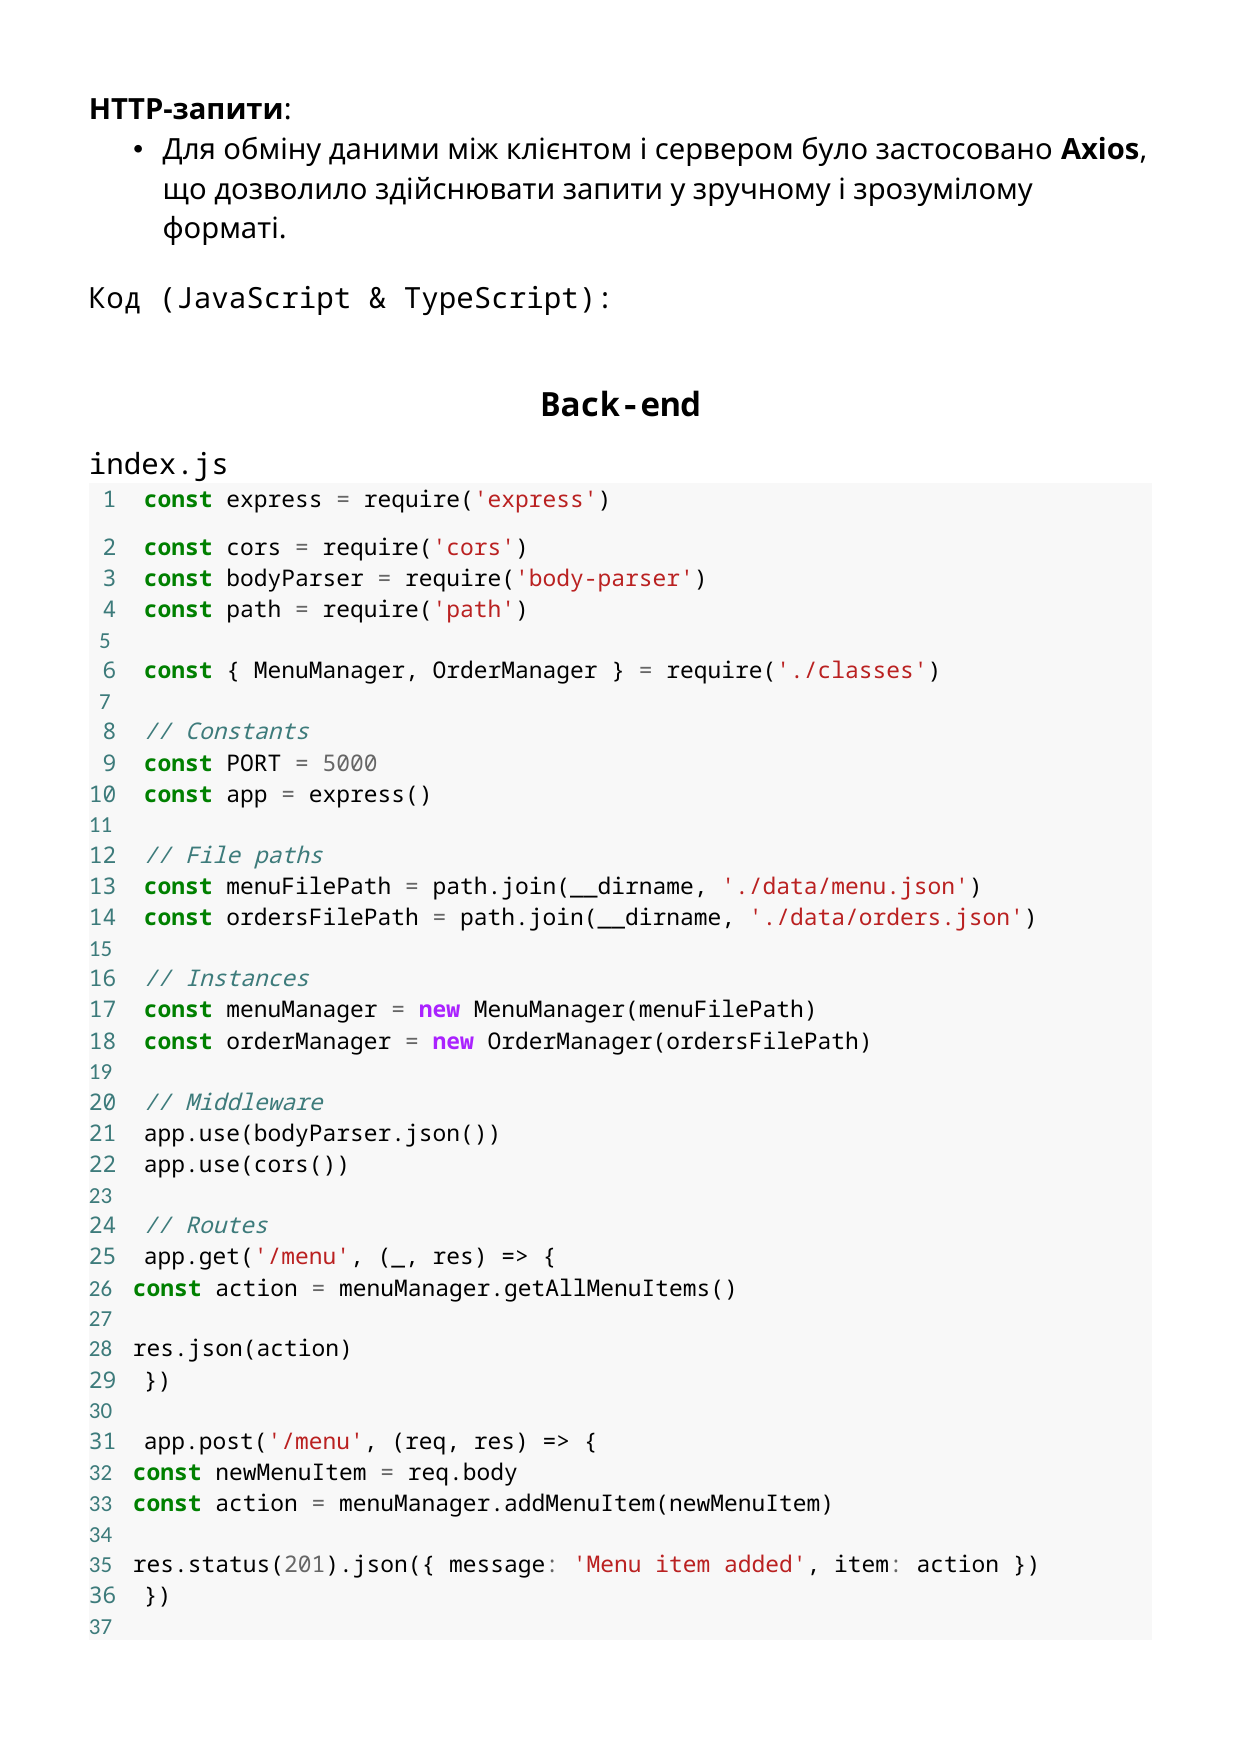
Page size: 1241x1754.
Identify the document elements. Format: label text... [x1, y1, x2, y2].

text 17 const menuManager = new MenuManager(menuFilePath) [89, 993, 1152, 1024]
text 14 const ordersFilePath = path.join(__dirname, './data/orders.json') [89, 901, 1152, 932]
text 37 [89, 1611, 1152, 1640]
text 7 [89, 686, 1152, 715]
text 36 }) [89, 1579, 1152, 1611]
text 25 app.get('/menu', (_, res) => { [89, 1240, 1152, 1271]
text 24 // Routes [89, 1209, 1152, 1240]
text 10 const app = express() [89, 778, 1152, 809]
text 19 [89, 1056, 1152, 1086]
text 28 res.json(action) [89, 1332, 1152, 1364]
text 13 const menuFilePath = path.join(__dirname, './data/menu.json') [89, 870, 1152, 901]
text 11 [89, 809, 1152, 839]
text 35 res.status(201).json({ message: 'Menu item added', item: action }) [89, 1548, 1152, 1579]
text 4 const path = require('path') [89, 593, 1152, 624]
text 12 // File paths [89, 839, 1152, 870]
text 18 const orderManager = new OrderManager(ordersFilePath) [89, 1024, 1152, 1056]
text 33 const action = menuManager.addMenuItem(newMenuItem) [89, 1487, 1152, 1518]
text 29 }) [89, 1364, 1152, 1395]
text 16 // Instances [89, 962, 1152, 993]
list Для обміну даними між клієнтом і сервером було застосовано Axios, що дозволило здійснювати запити у зручному і зрозумілому форматі. [133, 128, 1152, 247]
text 3 const bodyParser = require('body-parser') [89, 562, 1152, 593]
text 31 app.post('/menu', (req, res) => { [89, 1424, 1152, 1456]
text 27 [89, 1303, 1152, 1332]
text index.js [89, 443, 1152, 483]
text 22 app.use(cors()) [89, 1148, 1152, 1179]
text 34 [89, 1518, 1152, 1548]
text 23 [89, 1179, 1152, 1209]
text 26 const action = menuManager.getAllMenuItems() [89, 1271, 1152, 1303]
text Back-end [89, 381, 1152, 427]
text HTTP-запити: [89, 89, 1152, 128]
text 30 [89, 1395, 1152, 1424]
text 5 [89, 624, 1152, 654]
text 15 [89, 932, 1152, 962]
text 32 const newMenuItem = req.body [89, 1456, 1152, 1487]
text 2 const cors = require('cors') [89, 531, 1152, 562]
text 21 app.use(bodyParser.json()) [89, 1117, 1152, 1148]
text 8 // Constants [89, 715, 1152, 746]
text 9 const PORT = 5000 [89, 746, 1152, 778]
text 1 const express = require('express') [89, 483, 1152, 514]
text Код (JavaScript & TypeScript): [89, 277, 1152, 317]
text 6 const { MenuManager, OrderManager } = require('./classes') [89, 654, 1152, 686]
text 20 // Middleware [89, 1086, 1152, 1117]
